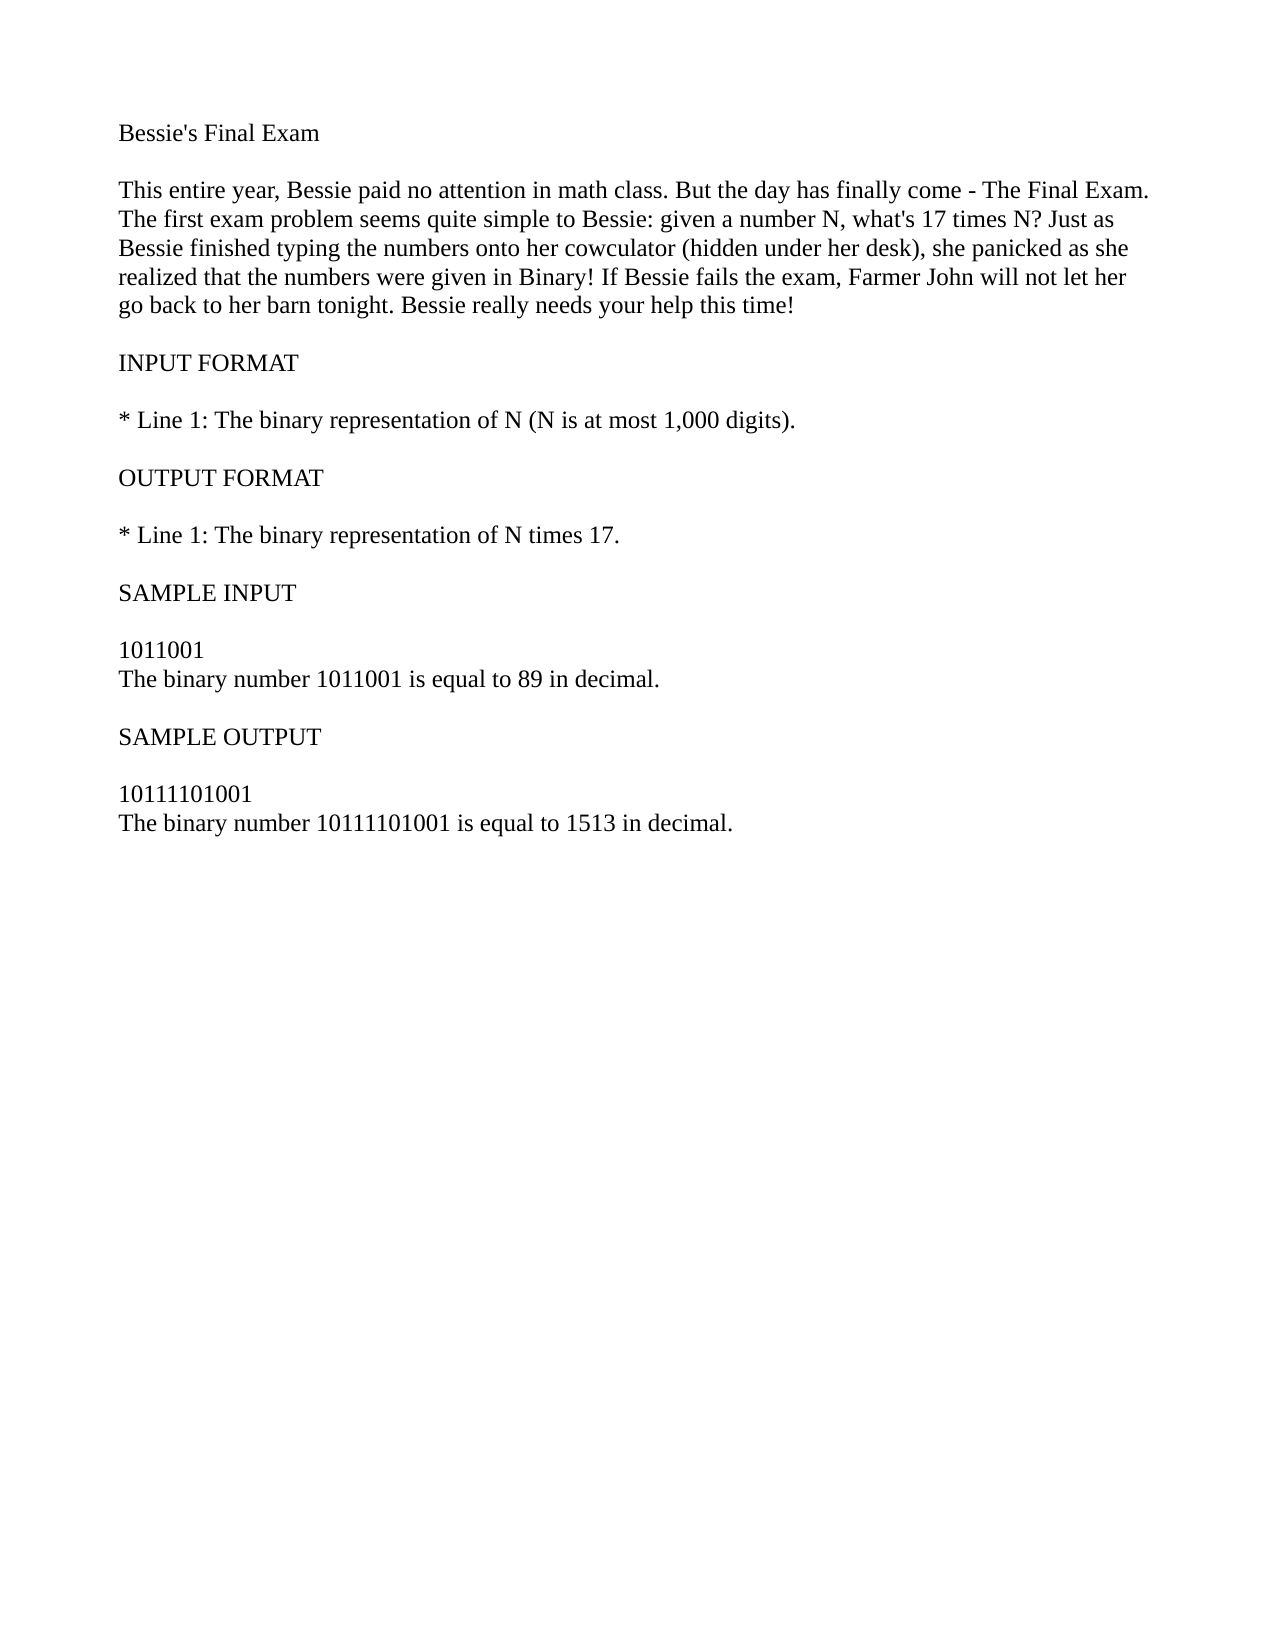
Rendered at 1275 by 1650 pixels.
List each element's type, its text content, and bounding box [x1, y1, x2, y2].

text 10111101001 [118, 779, 1157, 808]
text OUTPUT FORMAT [118, 463, 1157, 492]
text SAMPLE OUTPUT [118, 722, 1157, 751]
text Bessie's Final Exam [118, 118, 1157, 147]
text * Line 1: The binary representation of N (N is at most 1,000 digits). [118, 406, 1157, 434]
text * Line 1: The binary representation of N times 17. [118, 521, 1157, 549]
text This entire year, Bessie paid no attention in math class. But the day has finally come - The Final Exam. The first exam problem seems quite simple to Bessie: given a number N, what's 17 times N? Just as Bessie finished typing the numbers onto her cowculator (hidden under her desk), she panicked as she realized that the numbers were given in Binary! If Bessie fails the exam, Farmer John will not let her go back to her barn tonight. Bessie really needs your help this time! [118, 176, 1157, 319]
text The binary number 10111101001 is equal to 1513 in decimal. [118, 808, 1157, 837]
text INPUT FORMAT [118, 348, 1157, 377]
text SAMPLE INPUT [118, 578, 1157, 607]
text 1011001 [118, 636, 1157, 664]
text The binary number 1011001 is equal to 89 in decimal. [118, 664, 1157, 693]
